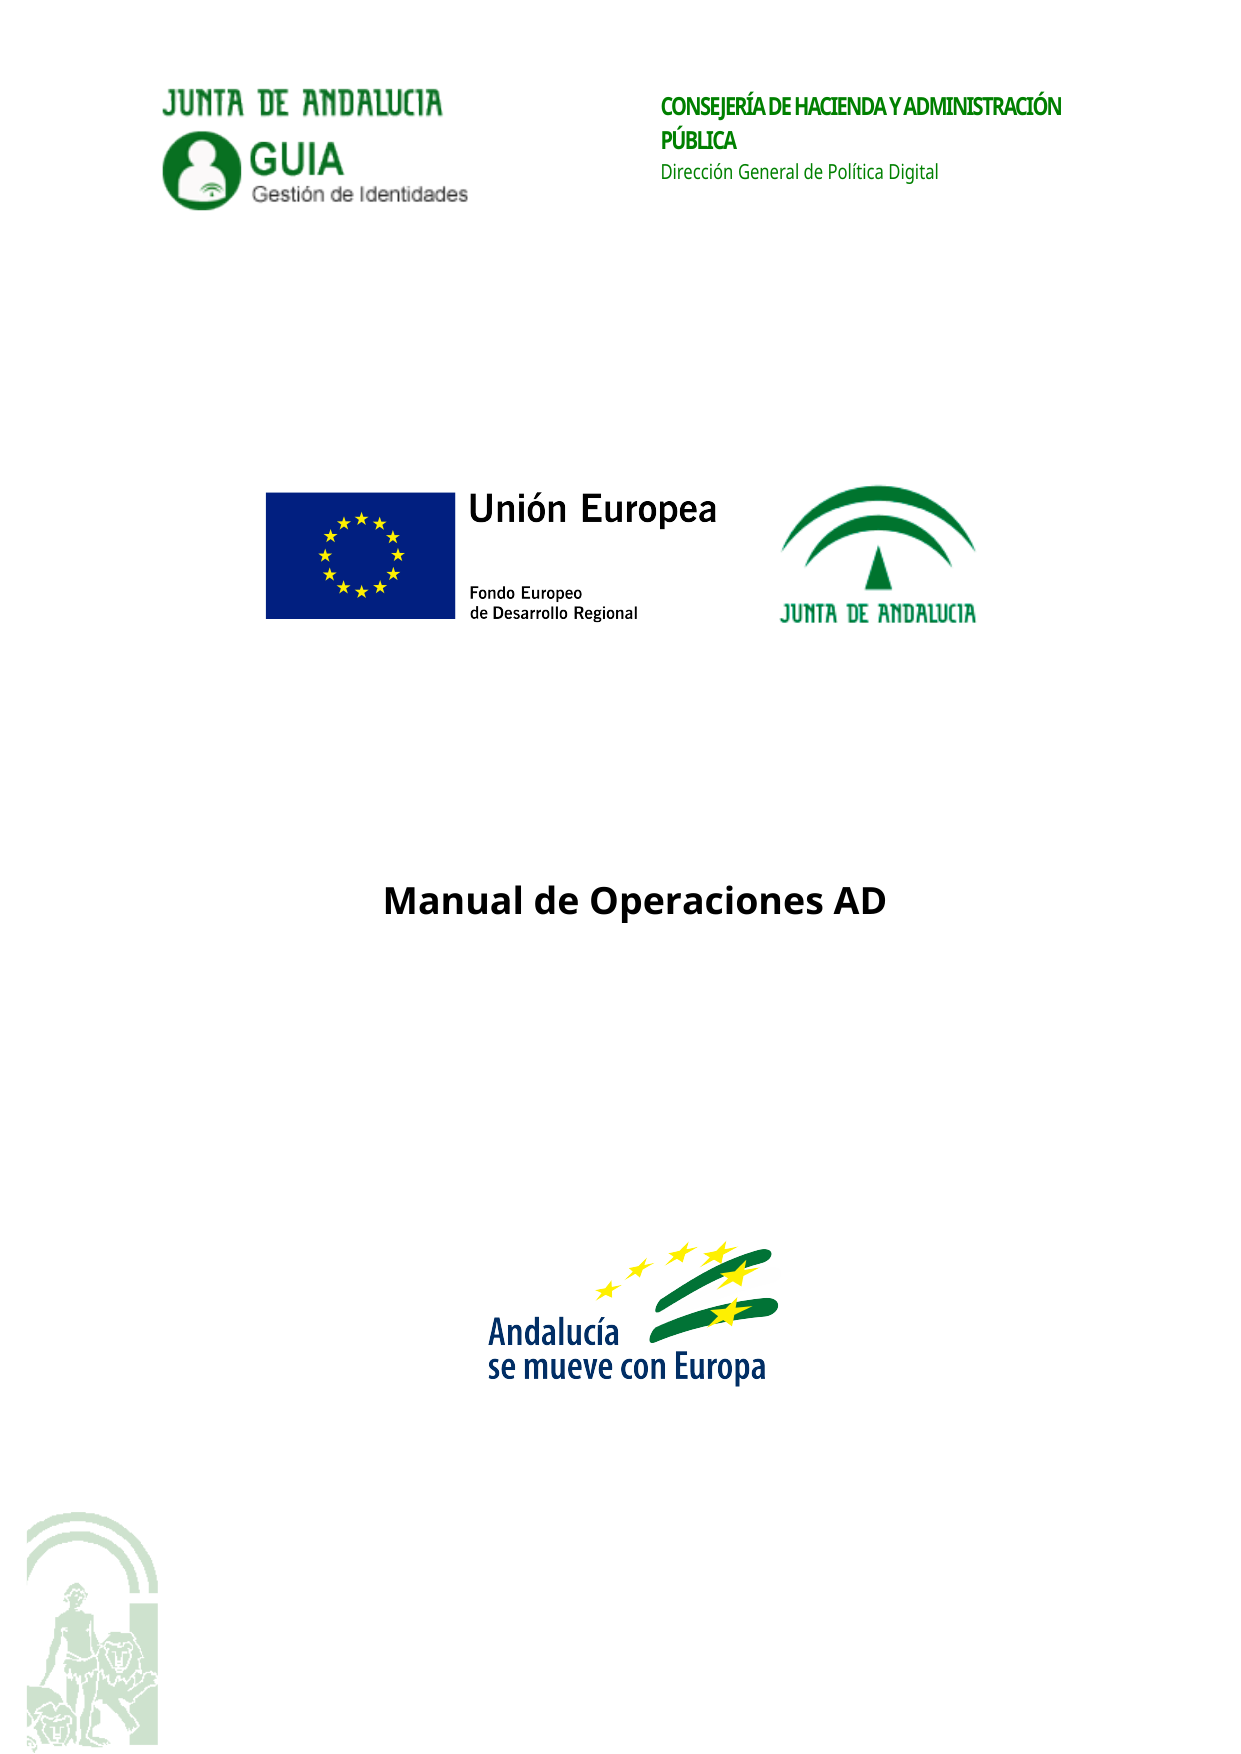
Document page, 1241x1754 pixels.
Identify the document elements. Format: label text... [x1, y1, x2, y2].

picture [147, 82, 498, 225]
picture [26, 1511, 159, 1753]
picture [256, 488, 733, 626]
table_header [258, 626, 733, 698]
picture [759, 442, 996, 664]
picture [488, 1240, 782, 1387]
table_header [258, 426, 733, 488]
table_header [733, 664, 1027, 698]
table_header [733, 426, 1027, 663]
title Manual de Operaciones AD [148, 874, 1122, 925]
